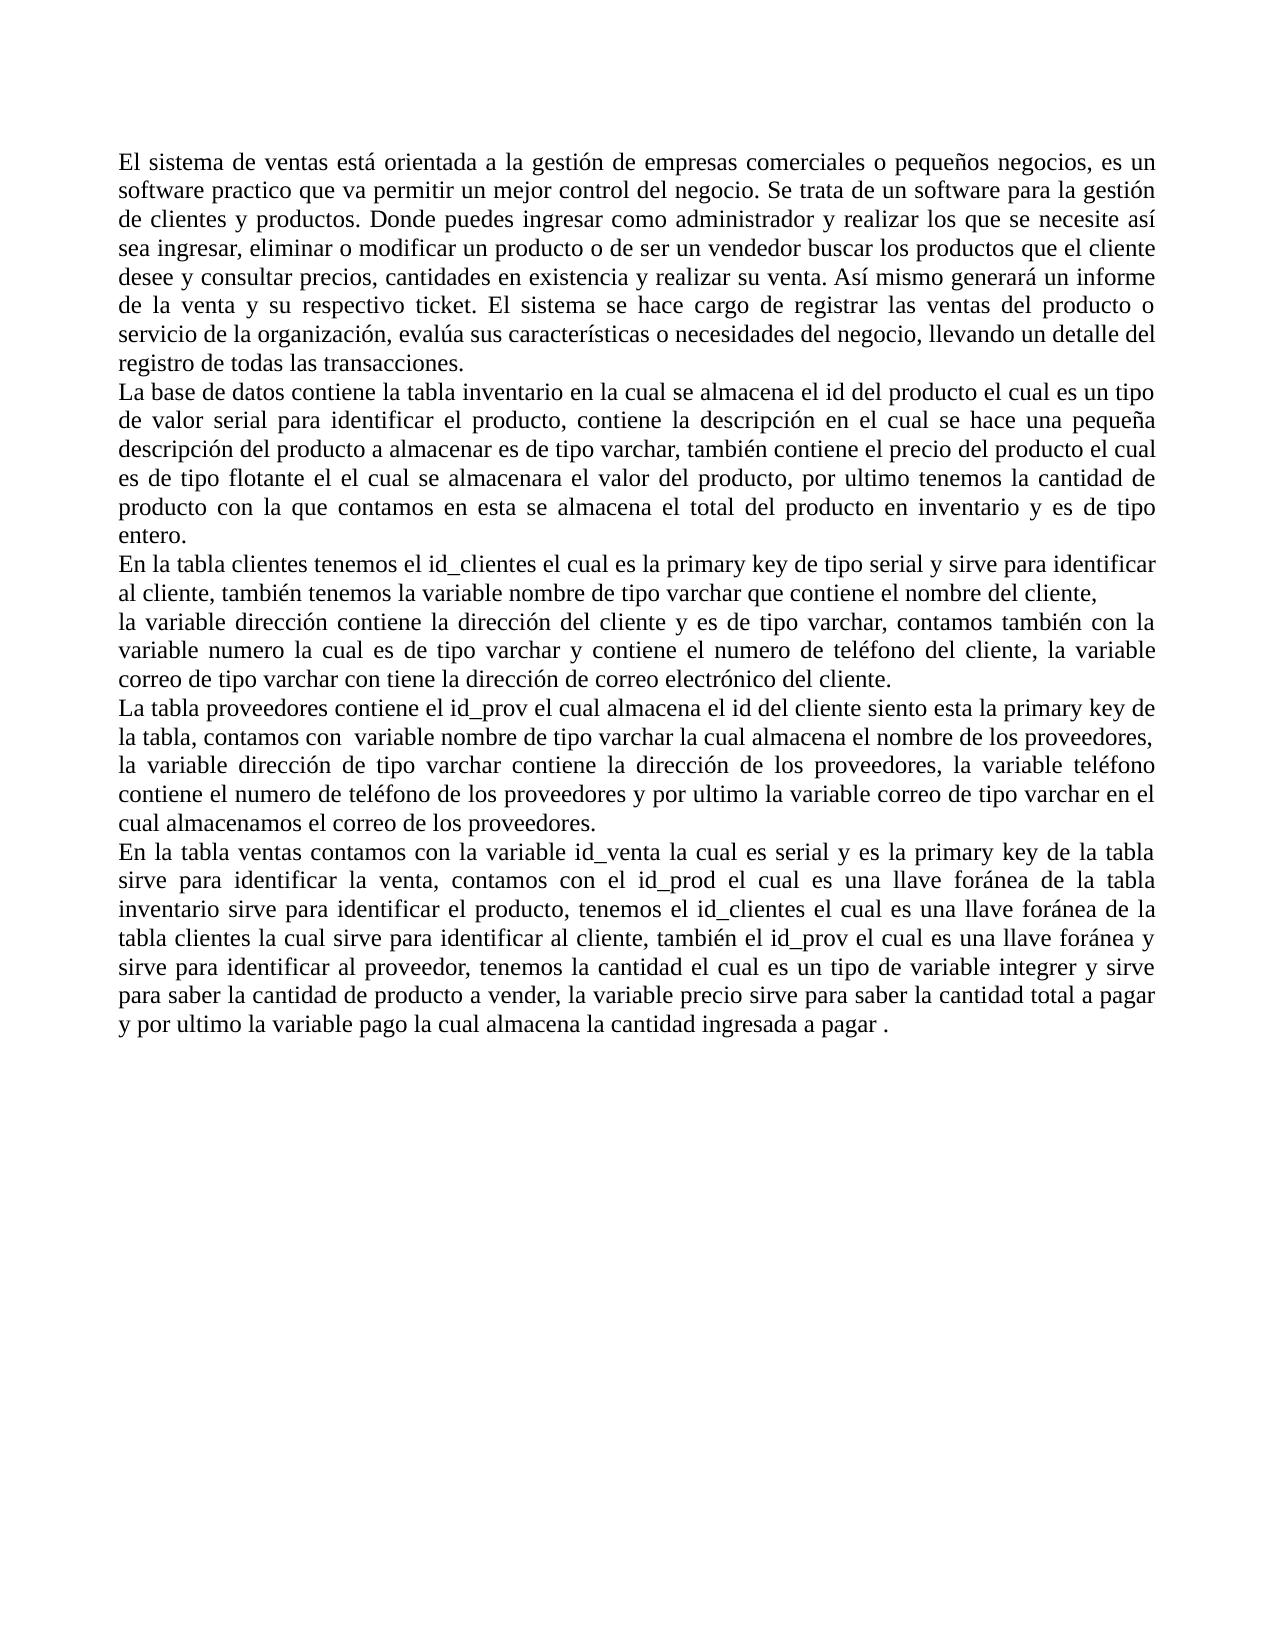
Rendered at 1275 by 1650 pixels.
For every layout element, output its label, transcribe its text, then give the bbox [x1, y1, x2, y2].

text En la tabla clientes tenemos el id_clientes el cual es la primary key de tipo serial y sirve para identificar al cliente, también tenemos la variable nombre de tipo varchar que contiene el nombre del cliente, [118, 549, 1157, 607]
text La base de datos contiene la tabla inventario en la cual se almacena el id del producto el cual es un tipo de valor serial para identificar el producto, contiene la descripción en el cual se hace una pequeña descripción del producto a almacenar es de tipo varchar, también contiene el precio del producto el cual es de tipo flotante el el cual se almacenara el valor del producto, por ultimo tenemos la cantidad de producto con la que contamos en esta se almacena el total del producto en inventario y es de tipo entero. [118, 377, 1157, 549]
text El sistema de ventas está orientada a la gestión de empresas comerciales o pequeños negocios, es un software practico que va permitir un mejor control del negocio. Se trata de un software para la gestión de clientes y productos. Donde puedes ingresar como administrador y realizar los que se necesite así sea ingresar, eliminar o modificar un producto o de ser un vendedor buscar los productos que el cliente desee y consultar precios, cantidades en existencia y realizar su venta. Así mismo generará un informe de la venta y su respectivo ticket. El sistema se hace cargo de registrar las ventas del producto o servicio de la organización, evalúa sus características o necesidades del negocio, llevando un detalle del registro de todas las transacciones. [118, 147, 1157, 377]
text La tabla proveedores contiene el id_prov el cual almacena el id del cliente siento esta la primary key de la tabla, contamos con variable nombre de tipo varchar la cual almacena el nombre de los proveedores, [118, 693, 1157, 751]
text la variable dirección de tipo varchar contiene la dirección de los proveedores, la variable teléfono contiene el numero de teléfono de los proveedores y por ultimo la variable correo de tipo varchar en el cual almacenamos el correo de los proveedores. [118, 751, 1157, 837]
text En la tabla ventas contamos con la variable id_venta la cual es serial y es la primary key de la tabla sirve para identificar la venta, contamos con el id_prod el cual es una llave foránea de la tabla inventario sirve para identificar el producto, tenemos el id_clientes el cual es una llave foránea de la tabla clientes la cual sirve para identificar al cliente, también el id_prov el cual es una llave foránea y sirve para identificar al proveedor, tenemos la cantidad el cual es un tipo de variable integrer y sirve para saber la cantidad de producto a vender, la variable precio sirve para saber la cantidad total a pagar y por ultimo la variable pago la cual almacena la cantidad ingresada a pagar . [118, 837, 1157, 1038]
text la variable dirección contiene la dirección del cliente y es de tipo varchar, contamos también con la variable numero la cual es de tipo varchar y contiene el numero de teléfono del cliente, la variable correo de tipo varchar con tiene la dirección de correo electrónico del cliente. [118, 607, 1157, 693]
